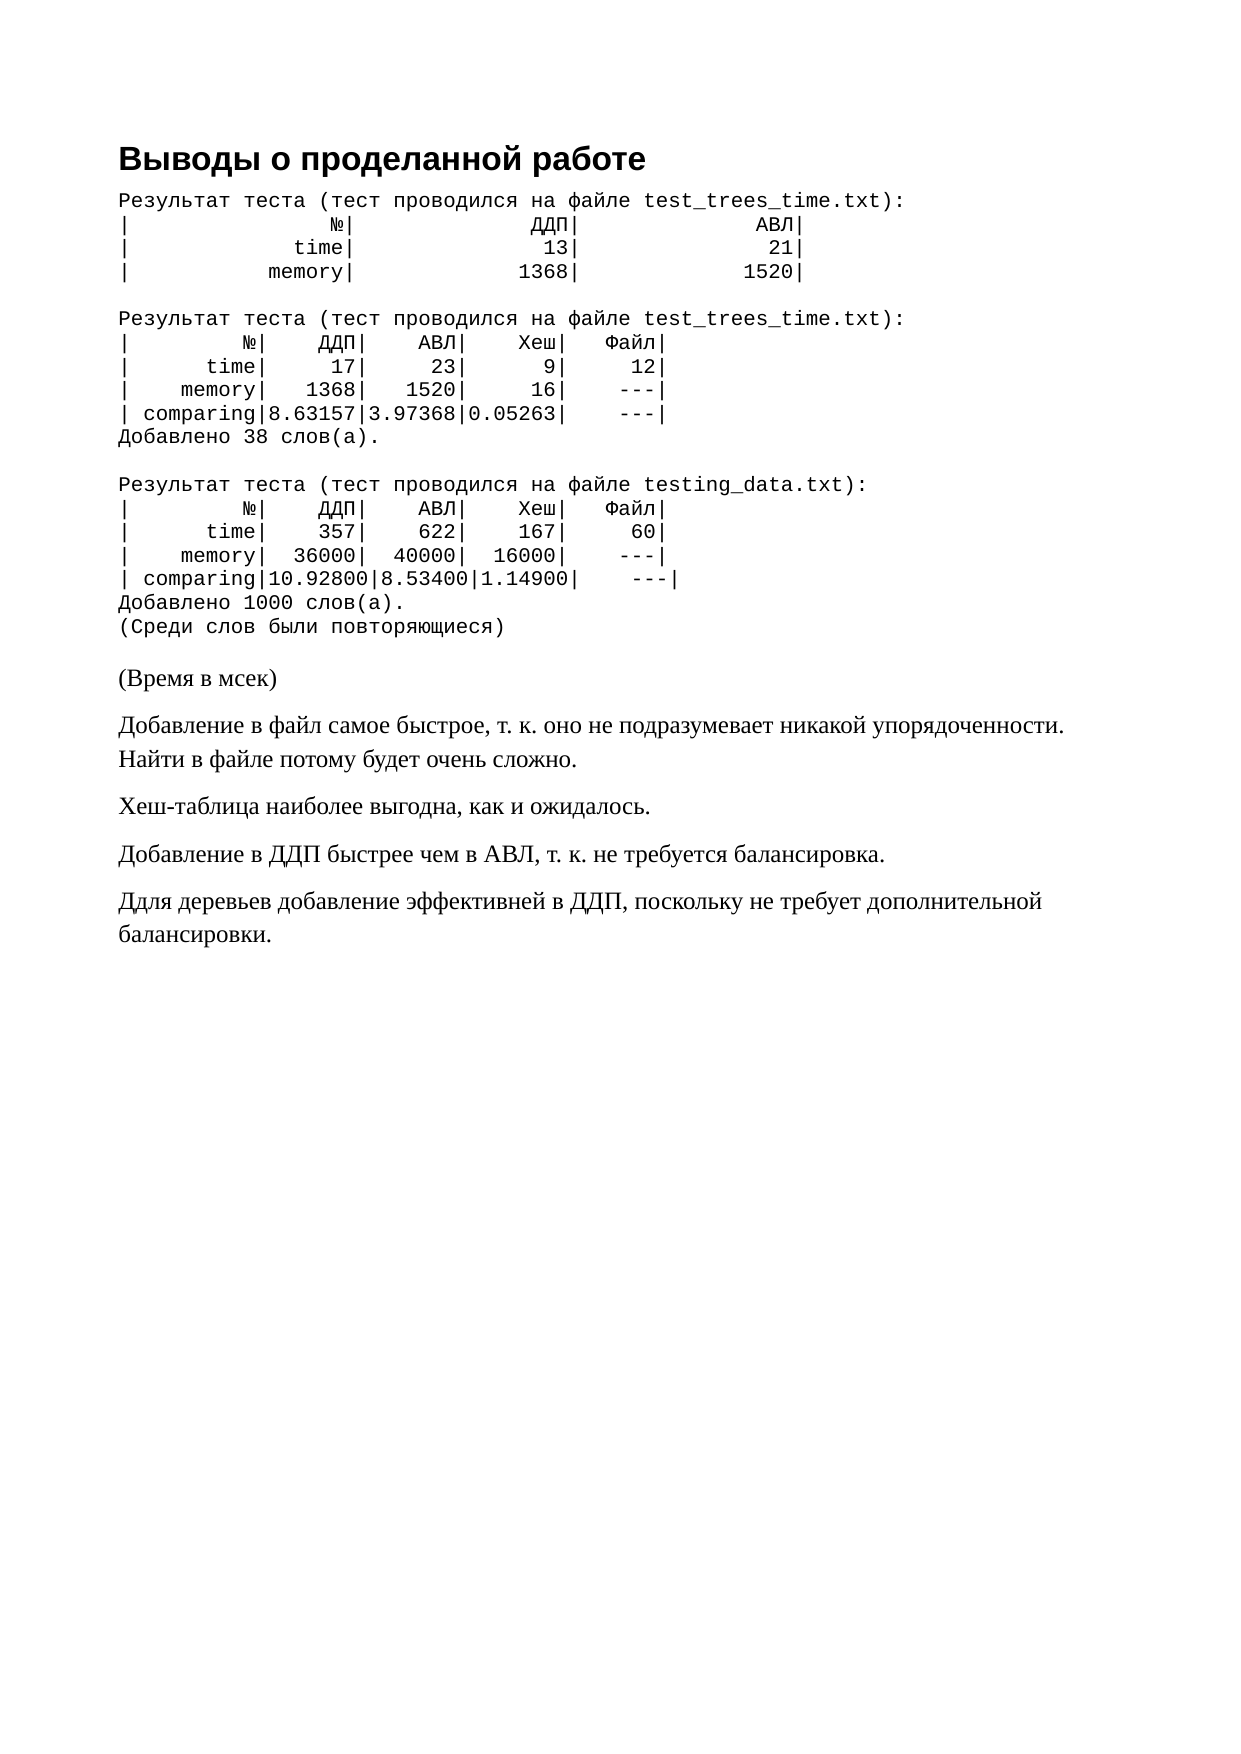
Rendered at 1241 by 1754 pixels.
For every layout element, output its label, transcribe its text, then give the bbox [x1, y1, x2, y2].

text | time| 17| 23| 9| 12| [118, 356, 1122, 379]
text Результат теста (тест проводился на файле test_trees_time.txt): [118, 190, 1122, 214]
text | №| ДДП| АВЛ| Хеш| Файл| [118, 332, 1122, 356]
subtitle Выводы о проделанной работе [118, 139, 1122, 178]
text | comparing|10.92800|8.53400|1.14900| ---| [118, 568, 1122, 592]
text | memory| 1368| 1520| 16| ---| [118, 379, 1122, 403]
text Хеш-таблица наиболее выгодна, как и ожидалось. [118, 791, 1122, 820]
text (Среди слов были повторяющиеся) [118, 616, 1122, 639]
text | time| 13| 21| [118, 237, 1122, 261]
text | comparing|8.63157|3.97368|0.05263| ---| [118, 403, 1122, 427]
text Ддля деревьев добавление эффективней в ДДП, поскольку не требует дополнительной балансировки. [118, 886, 1122, 948]
text | memory| 36000| 40000| 16000| ---| [118, 545, 1122, 568]
text Добавление в ДДП быстрее чем в АВЛ, т. к. не требуется балансировка. [118, 839, 1122, 868]
text (Время в мсек) [118, 663, 1122, 692]
text | memory| 1368| 1520| [118, 261, 1122, 285]
text | №| ДДП| АВЛ| [118, 214, 1122, 237]
text Добавление в файл самое быстрое, т. к. оно не подразумевает никакой упорядоченности. Найти в файле потому будет очень сложно. [118, 711, 1122, 772]
text Результат теста (тест проводился на файле testing_data.txt): [118, 474, 1122, 497]
text Результат теста (тест проводился на файле test_trees_time.txt): [118, 308, 1122, 332]
text Добавлено 1000 слов(а). [118, 592, 1122, 616]
text | №| ДДП| АВЛ| Хеш| Файл| [118, 497, 1122, 521]
text Добавлено 38 слов(а). [118, 427, 1122, 450]
text | time| 357| 622| 167| 60| [118, 521, 1122, 545]
